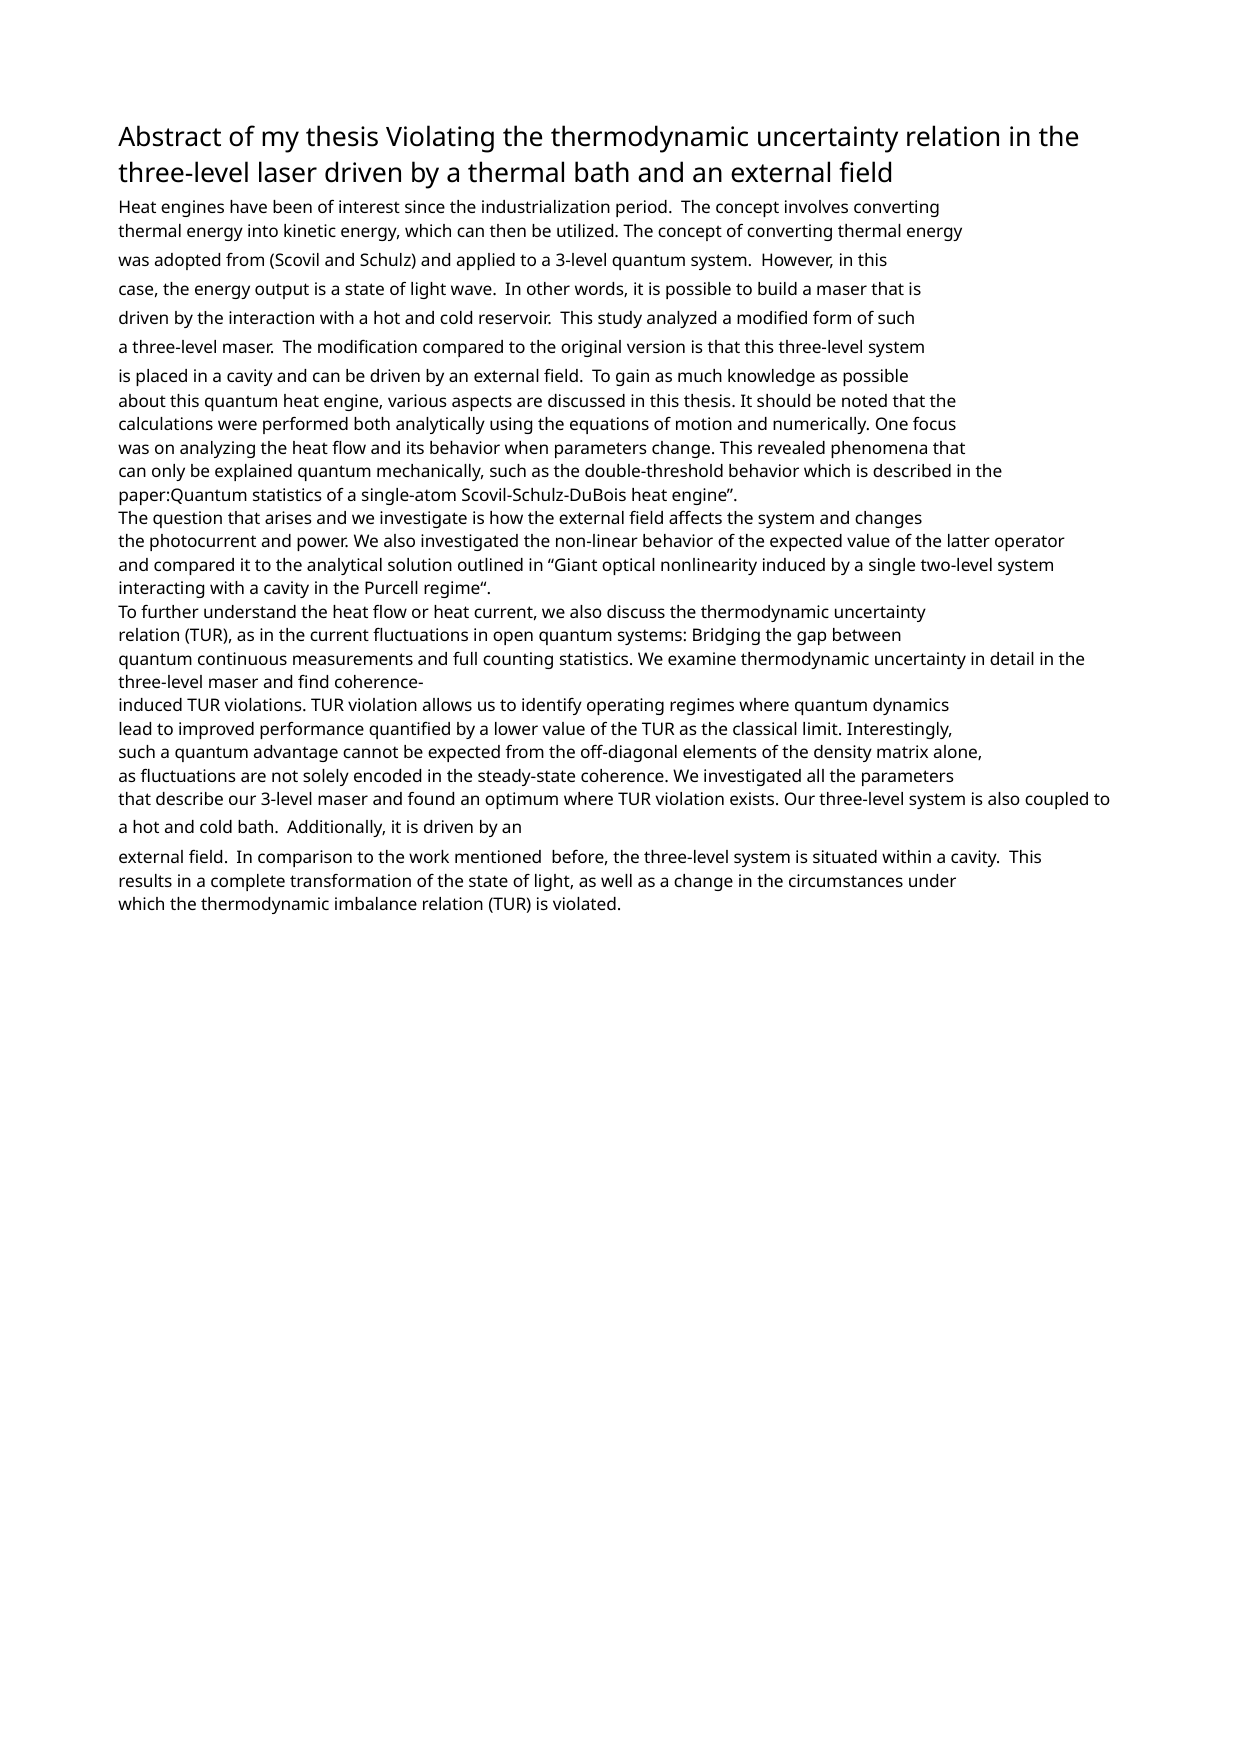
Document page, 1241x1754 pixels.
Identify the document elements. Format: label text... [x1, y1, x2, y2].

text was adopted from (Scovil and Schulz) and applied to a 3-level quantum system. However, in this case, the energy output is a state of light wave. In other words, it is possible to build a maser that is driven by the interaction with a hot and cold reservoir. This study analyzed a modified form of such a three-level maser. The modification compared to the original version is that this three-level system is placed in a cavity and can be driven by an external field. To gain as much knowledge as possible about this quantum heat engine, various aspects are discussed in this thesis. It should be noted that the calculations were performed both analytically using the equations of motion and numerically. One focus was on analyzing the heat flow and its behavior when parameters change. This revealed phenomena that can only be explained quantum mechanically, such as the double-threshold behavior which is described in the paper:Quantum statistics of a single-atom Scovil-Schulz-DuBois heat engine”. [118, 243, 1122, 506]
text Abstract of my thesis Violating the thermodynamic uncertainty relation in the three-level laser driven by a thermal bath and an external field Heat engines have been of interest since the industrialization period. The concept involves converting thermal energy into kinetic energy, which can then be utilized. The concept of converting thermal energy [118, 118, 1122, 243]
text The question that arises and we investigate is how the external field affects the system and changes the photocurrent and power. We also investigated the non-linear behavior of the expected value of the latter operator and compared it to the analytical solution outlined in “Giant optical nonlinearity induced by a single two-level system interacting with a cavity in the Purcell regime“. To further understand the heat flow or heat current, we also discuss the thermodynamic uncertainty relation (TUR), as in the current fluctuations in open quantum systems: Bridging the gap between quantum continuous measurements and full counting statistics. We examine thermodynamic uncertainty in detail in the three-level maser and find coherence- induced TUR violations. TUR violation allows us to identify operating regimes where quantum dynamics lead to improved performance quantified by a lower value of the TUR as the classical limit. Interestingly, such a quantum advantage cannot be expected from the off-diagonal elements of the density matrix alone, as fluctuations are not solely encoded in the steady-state coherence. We investigated all the parameters that describe our 3-level maser and found an optimum where TUR violation exists. Our three-level system is also coupled to a hot and cold bath. Additionally, it is driven by an external field. In comparison to the work mentioned before, the three-level system is situated within a cavity. This results in a complete transformation of the state of light, as well as a change in the circumstances under which the thermodynamic imbalance relation (TUR) is violated. [118, 506, 1122, 916]
